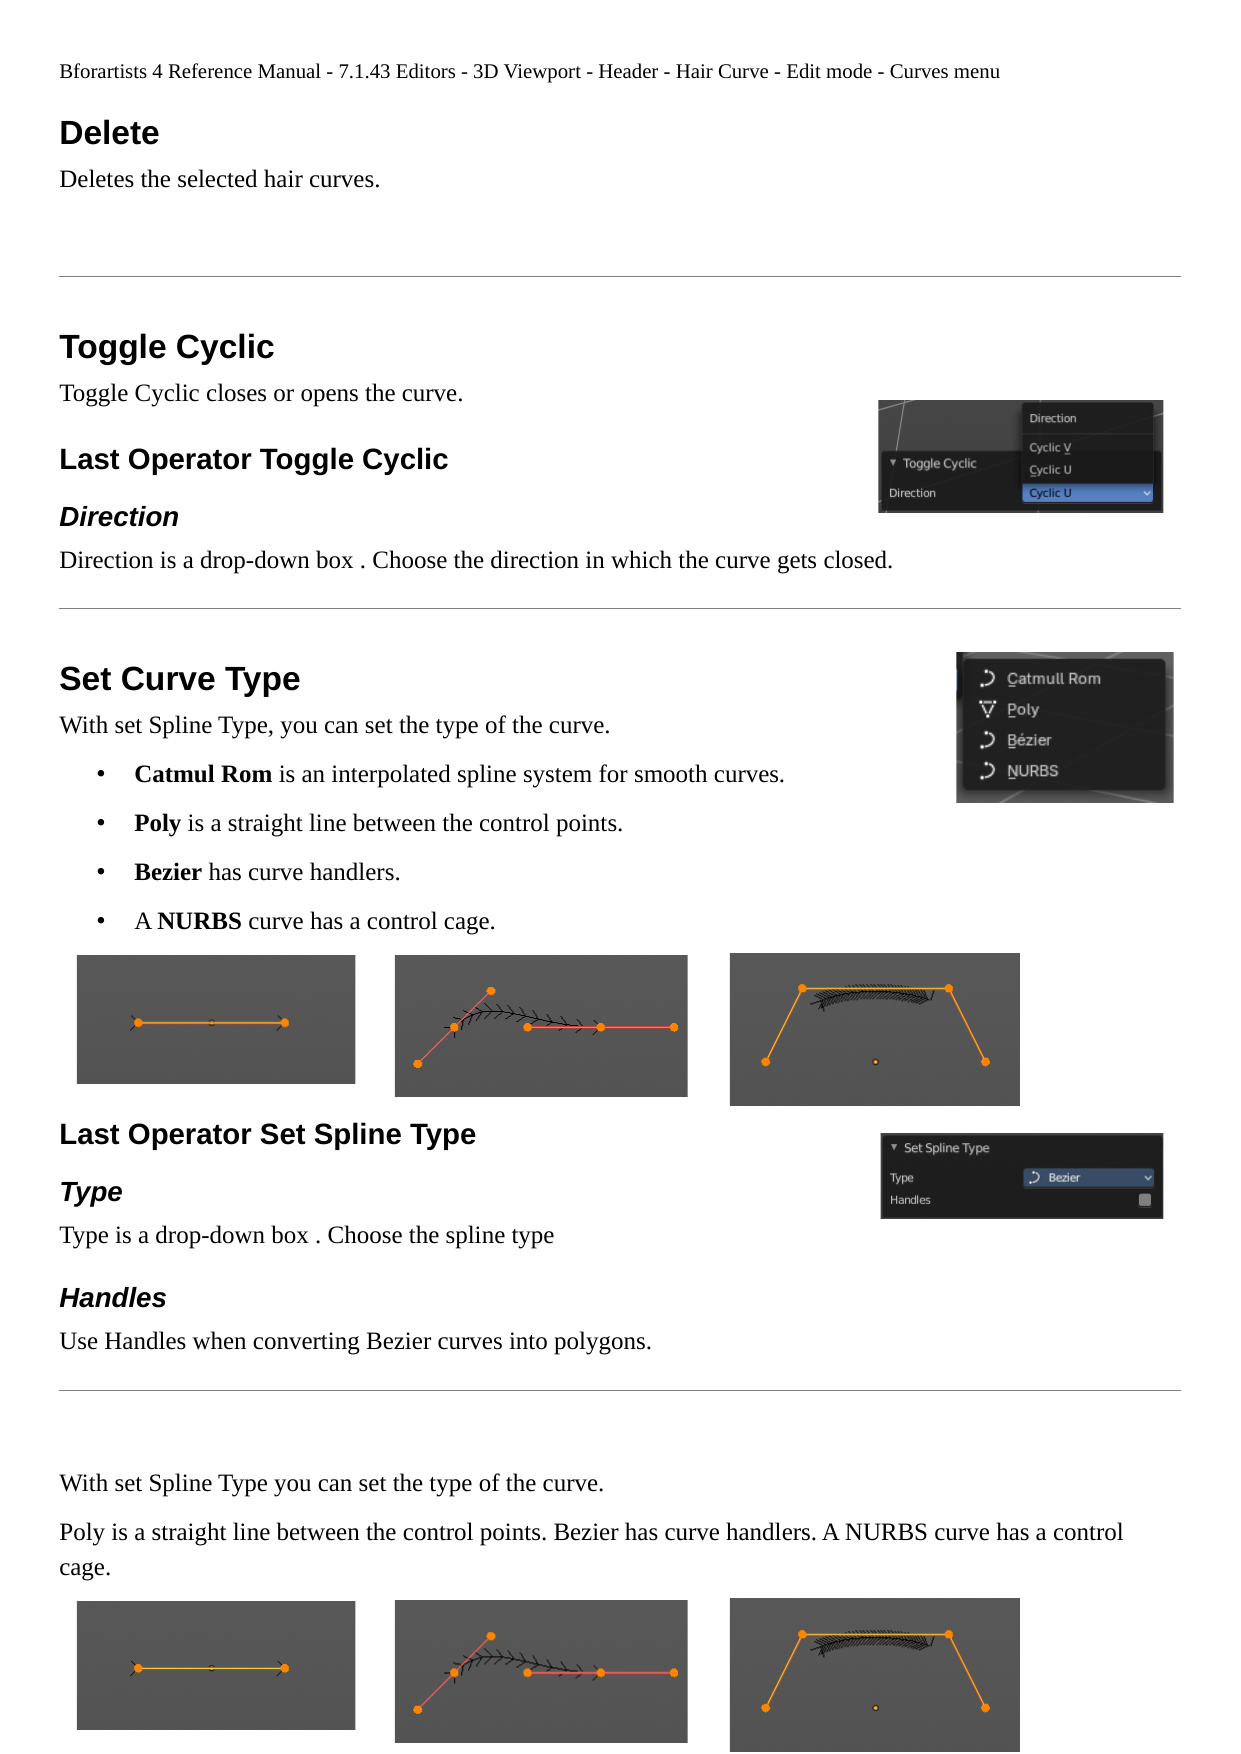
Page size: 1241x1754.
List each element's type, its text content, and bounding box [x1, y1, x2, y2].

subtitle Last Operator Toggle Cyclic [59, 442, 878, 475]
picture [394, 955, 688, 1097]
text With set Spline Type, you can set the type of the curve. [59, 710, 956, 739]
subtitle Last Operator Set Spline Type [59, 1117, 1181, 1151]
picture [880, 1133, 1164, 1219]
subtitle Type [59, 1176, 880, 1208]
subtitle [1164, 442, 1181, 475]
picture [729, 1598, 1020, 1752]
text With set Spline Type you can set the type of the curve. [59, 1468, 1181, 1497]
picture [729, 953, 1020, 1106]
picture [956, 652, 1174, 803]
subtitle Set Curve Type [59, 659, 956, 697]
text Deletes the selected hair curves. [59, 164, 1181, 192]
text Use Handles when converting Bezier curves into polygons. [59, 1326, 1181, 1355]
list Poly is a straight line between the control points. [97, 808, 1181, 837]
picture [878, 400, 1164, 513]
text Toggle Cyclic closes or opens the curve. [59, 378, 1181, 407]
text Direction is a drop-down box . Choose the direction in which the curve gets closed. [59, 545, 1181, 573]
text Type is a drop-down box . Choose the spline type [59, 1220, 1181, 1249]
subtitle Delete [59, 113, 1181, 151]
text Poly is a straight line between the control points. Bezier has curve handlers. A NURBS curve has a control cage. [59, 1517, 1181, 1581]
list Catmul Rom is an interpolated spline system for smooth curves. [97, 759, 956, 788]
picture [76, 955, 356, 1084]
list Bezier has curve handlers. [97, 857, 1181, 886]
list A NURBS curve has a control cage. [97, 906, 1181, 935]
subtitle Direction [59, 500, 1181, 532]
subtitle Toggle Cyclic [59, 327, 1181, 366]
subtitle Handles [59, 1282, 1181, 1314]
picture [76, 1601, 356, 1730]
picture [394, 1600, 688, 1743]
subtitle [1164, 1176, 1181, 1208]
